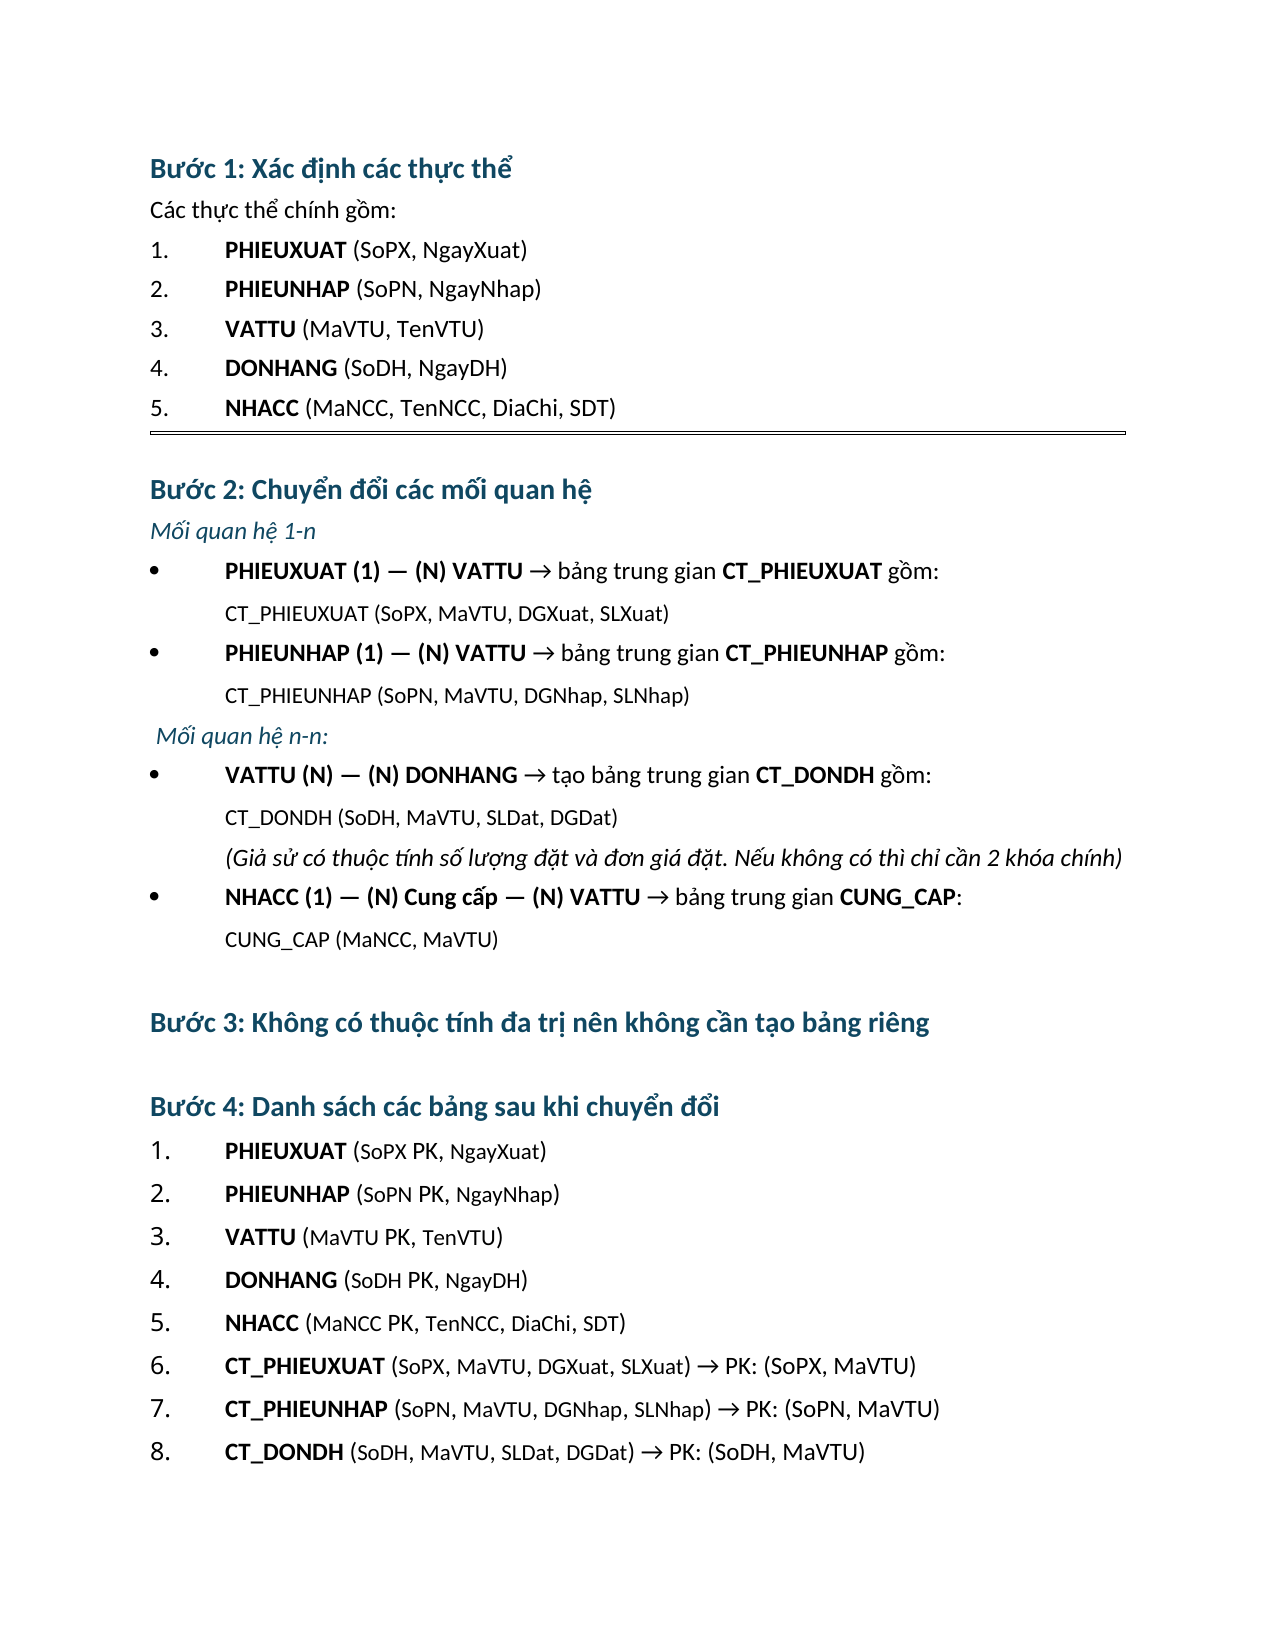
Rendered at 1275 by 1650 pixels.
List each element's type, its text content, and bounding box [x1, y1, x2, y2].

list CT_PHIEUNHAP (SoPN, MaVTU, DGNhap, SLNhap) → PK: (SoPN, MaVTU) [150, 1391, 1125, 1425]
subtitle Mối quan hệ n-n: [150, 720, 1125, 751]
list (Giả sử có thuộc tính số lượng đặt và đơn giá đặt. Nếu không có thì chỉ cần 2 khóa chính) [150, 842, 1125, 872]
list VATTU (MaVTU, TenVTU) [150, 313, 1125, 343]
list CT_DONDH (SoDH, MaVTU, SLDat, DGDat) [150, 799, 1125, 833]
list CT_PHIEUNHAP (SoPN, MaVTU, DGNhap, SLNhap) [150, 677, 1125, 711]
list DONHANG (SoDH, NgayDH) [150, 352, 1125, 383]
list PHIEUXUAT (1) — (N) VATTU → bảng trung gian CT_PHIEUXUAT gồm: [150, 555, 1125, 586]
subtitle Mối quan hệ 1-n [150, 516, 1125, 546]
list DONHANG (SoDH PK, NgayDH) [150, 1262, 1125, 1296]
list NHACC (1) — (N) Cung cấp — (N) VATTU → bảng trung gian CUNG_CAP: [150, 881, 1125, 912]
text Các thực thể chính gồm: [150, 194, 1125, 225]
list PHIEUXUAT (SoPX PK, NgayXuat) [150, 1133, 1125, 1167]
list PHIEUXUAT (SoPX, NgayXuat) [150, 234, 1125, 264]
list PHIEUNHAP (1) — (N) VATTU → bảng trung gian CT_PHIEUNHAP gồm: [150, 637, 1125, 668]
list PHIEUNHAP (SoPN, NgayNhap) [150, 273, 1125, 304]
list NHACC (MaNCC, TenNCC, DiaChi, SDT) [150, 392, 1125, 422]
list VATTU (MaVTU PK, TenVTU) [150, 1219, 1125, 1253]
subtitle Bước 3: Không có thuộc tính đa trị nên không cần tạo bảng riêng [150, 1004, 1125, 1040]
subtitle Bước 4: Danh sách các bảng sau khi chuyển đổi [150, 1088, 1125, 1124]
list PHIEUNHAP (SoPN PK, NgayNhap) [150, 1176, 1125, 1210]
list CT_DONDH (SoDH, MaVTU, SLDat, DGDat) → PK: (SoDH, MaVTU) [150, 1434, 1125, 1468]
list CUNG_CAP (MaNCC, MaVTU) [150, 921, 1125, 955]
list CT_PHIEUXUAT (SoPX, MaVTU, DGXuat, SLXuat) [150, 594, 1125, 628]
subtitle Bước 1: Xác định các thực thể [150, 150, 1125, 186]
subtitle Bước 2: Chuyển đổi các mối quan hệ [150, 471, 1125, 507]
list VATTU (N) — (N) DONHANG → tạo bảng trung gian CT_DONDH gồm: [150, 759, 1125, 790]
list NHACC (MaNCC PK, TenNCC, DiaChi, SDT) [150, 1305, 1125, 1339]
list CT_PHIEUXUAT (SoPX, MaVTU, DGXuat, SLXuat) → PK: (SoPX, MaVTU) [150, 1348, 1125, 1382]
